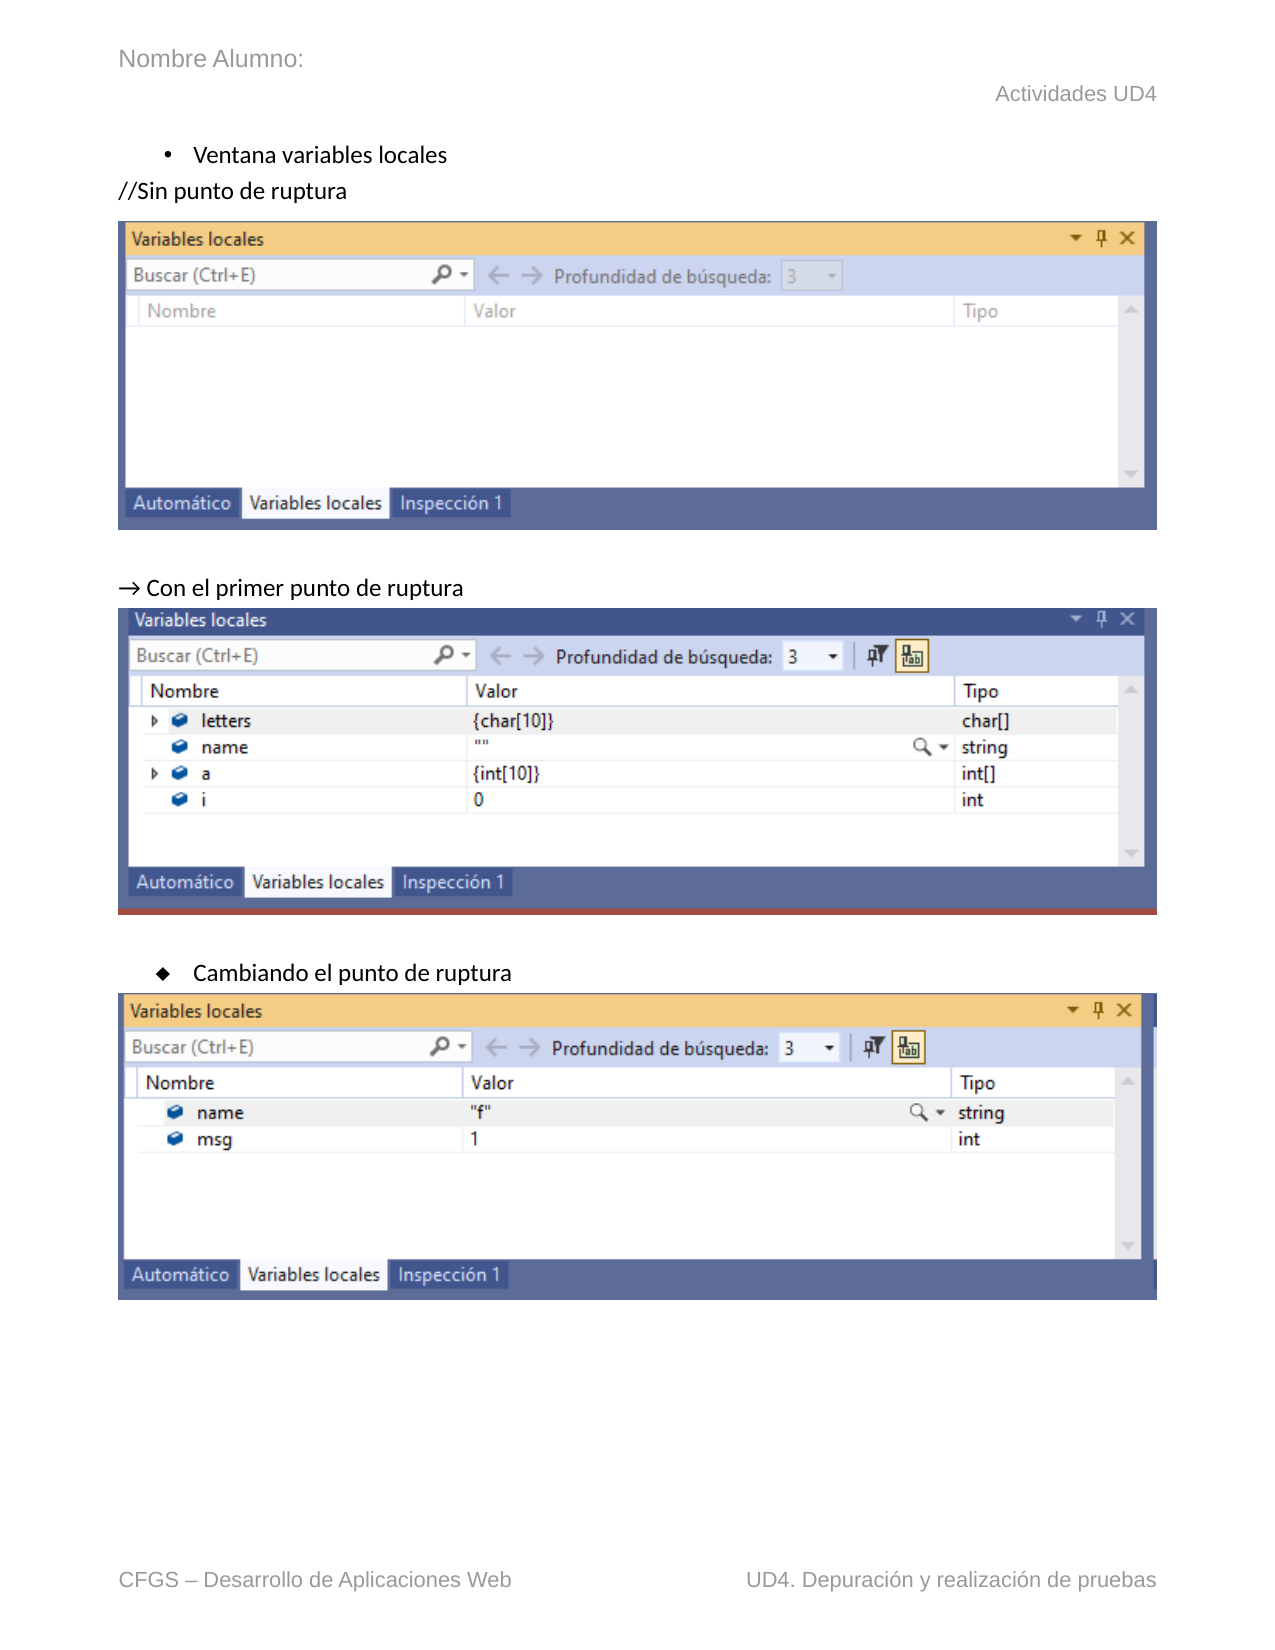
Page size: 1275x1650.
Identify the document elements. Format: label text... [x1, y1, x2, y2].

text //Sin punto de ruptura [118, 176, 1157, 206]
text → Con el primer punto de ruptura [118, 572, 1157, 602]
picture [118, 608, 1157, 915]
list Cambiando el punto de ruptura [156, 957, 1157, 988]
picture [118, 221, 1157, 530]
picture [118, 993, 1157, 1300]
list Ventana variables locales [164, 139, 1157, 169]
